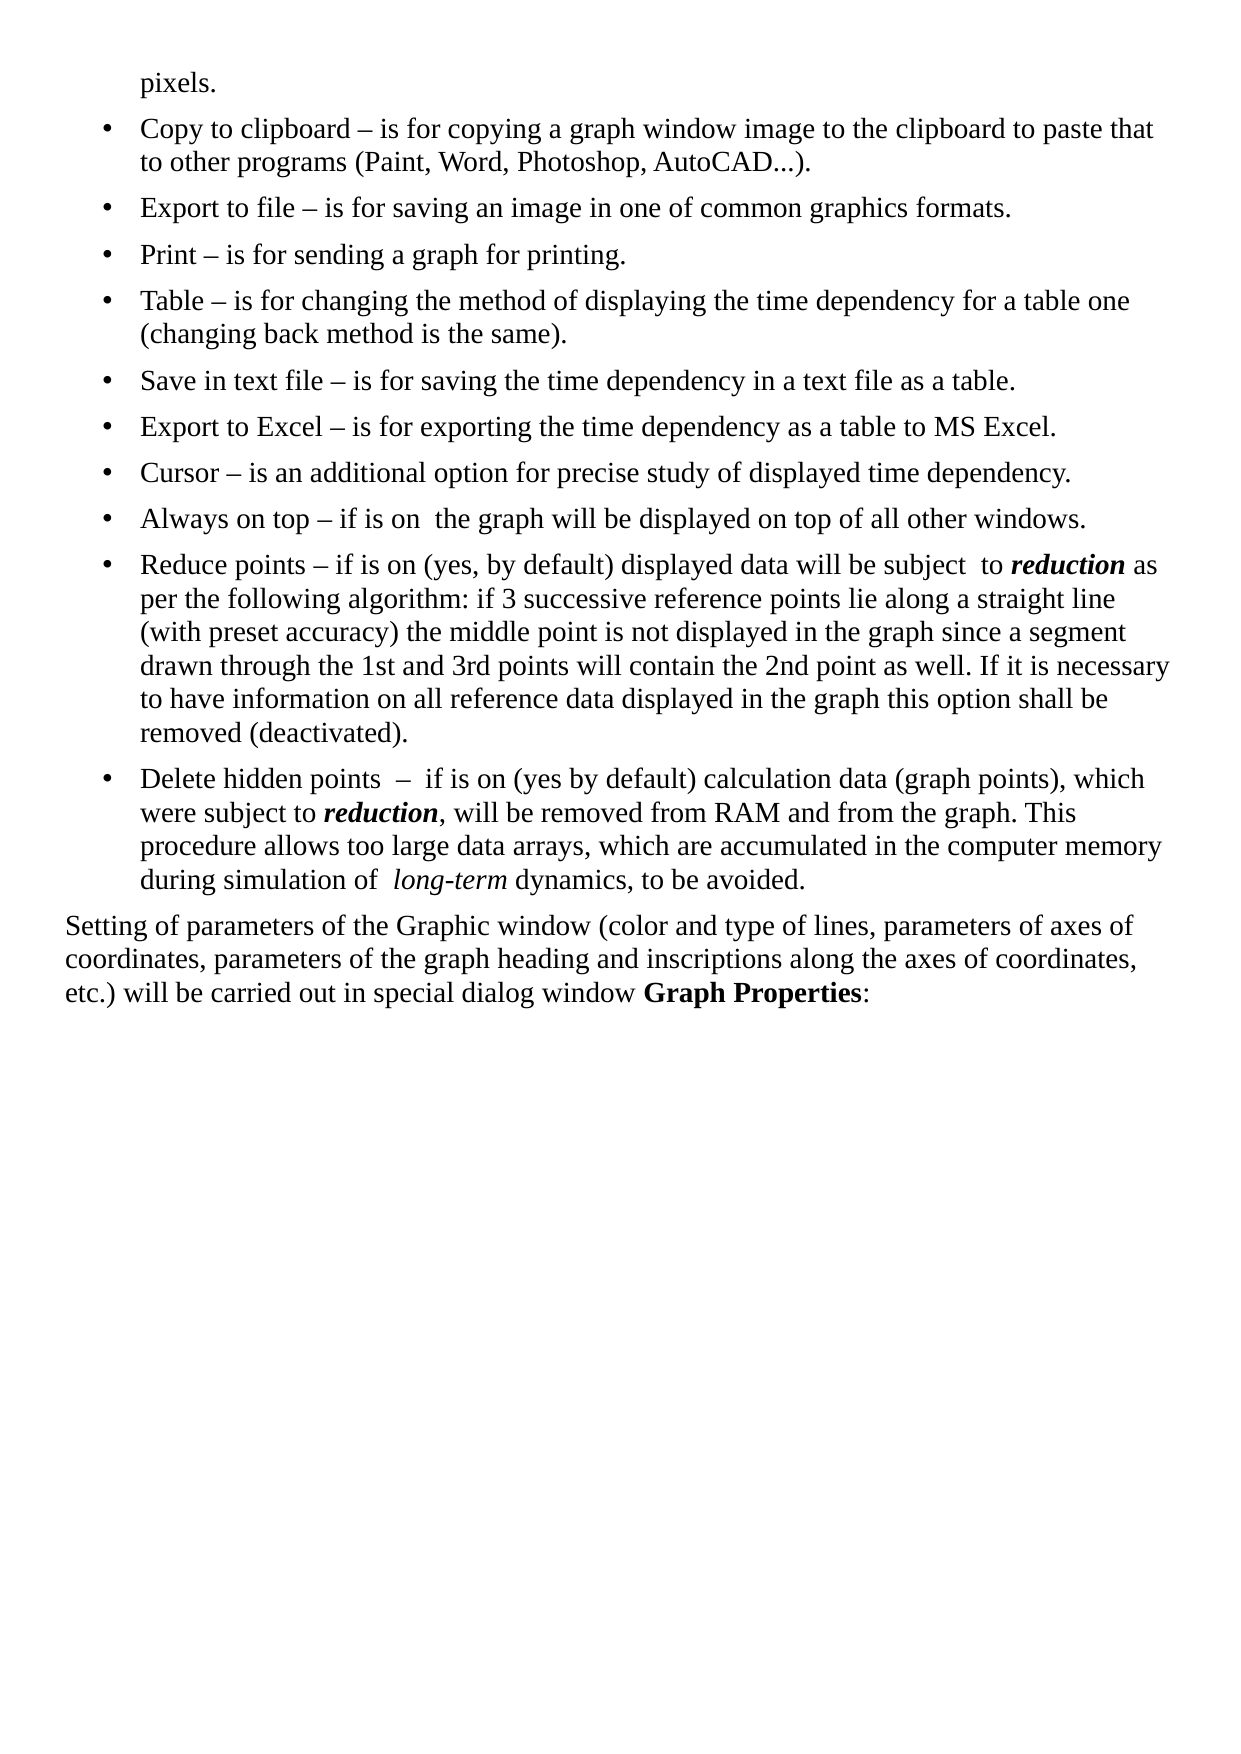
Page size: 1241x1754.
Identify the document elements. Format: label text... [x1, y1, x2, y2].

table_cell The unit is vectorized and implements the display of current results of simulation as time dependencies for one or simultaneously for several variables. In the Diagram window the unit image is presented as a rectangular with a specific pictogram like the image of any unit. By a left mouse double-click on the image of the unit in the Diagram window the so called graphic window (it is also opened when the unit is initially positioned in the diagram). Note: the dialog window for unit properties can be displayed by a single right mouse-click on the unit. Properties: Number of input ports – is a number of unit ports, 1 by default; in other words, a number of signals displayed in the graphic window (scalars or vectors). If input signals are scalar then a number of graphs will be equal to a number of input signals. If input signals are vector (for example, three vector signals with dimensionality of 4, 3 and 5), then a number of graphs displayed in the graphic window will be equal to the sum of dimensionality of input signals, i.e., to 12. Additional settings: On clicking the right mouse button on the graphic window, a drop-down menu will appear with Properties menu option and with the following options: Graph background – selection of fill color for the graph background (white by default). Substrate – selection of raster image as the graph background; the image will be scaled up to the graph size. Dimensions of the window – setting precise width and height of the graph window in pixels. Copy to clipboard – is for copying a graph window image to the clipboard to paste that to other programs (Paint, Word, Photoshop, AutoCAD...). Export to file – is for saving an image in one of common graphics formats. Print – is for sending a graph for printing. Table – is for changing the method of displaying the time dependency for a table one (changing back method is the same). Save in text file – is for saving the time dependency in a text file as a table. Export to Excel – is for exporting the time dependency as a table to MS Excel. Cursor – is an additional option for precise study of displayed time dependency. Always on top – if is on the graph will be displayed on top of all other windows. Reduce points – if is on (yes, by default) displayed data will be subject to reduction as per the following algorithm: if 3 successive reference points lie along a straight line (with preset accuracy) the middle point is not displayed in the graph since a segment drawn through the 1st and 3rd points will contain the 2nd point as well. If it is necessary to have information on all reference data displayed in the graph this option shall be removed (deactivated). Delete hidden points – if is on (yes by default) calculation data (graph points), which were subject to reduction, will be removed from RAM and from the graph. This procedure allows too large data arrays, which are accumulated in the computer memory during simulation of long-term dynamics, to be avoided. Setting of parameters of the Graphic window (color and type of lines, parameters of axes of coordinates, parameters of the graph heading and inscriptions along the axes of coordinates, etc.) will be carried out in special dialog window Graph Properties: All options of this window is preferably to be studied independently by yourself. Most commonly used options are: Graph name – is name of the graph in the legend. Line style – is the style of the line the selected time dependency is displayed by. Line thickness – is the thickness of the line of a selected graph in pixels. Heading – is the name of graph (on the top), font parameters can be set up. Axis name – is the line of a text displayed next to the axis along with the name of the axis. Autoscale – is the option for autoscaling the graph (or a lack of the option). By default the autoscaling is off. Graph update rate – in case long-term processes are subject of your studies it is advantageous the update rate to be increased. If those are quick processes the parameter is better to be reduced. Multiscale mode – is the option for different scales to be displayed for different values. [59, 59, 1181, 1027]
